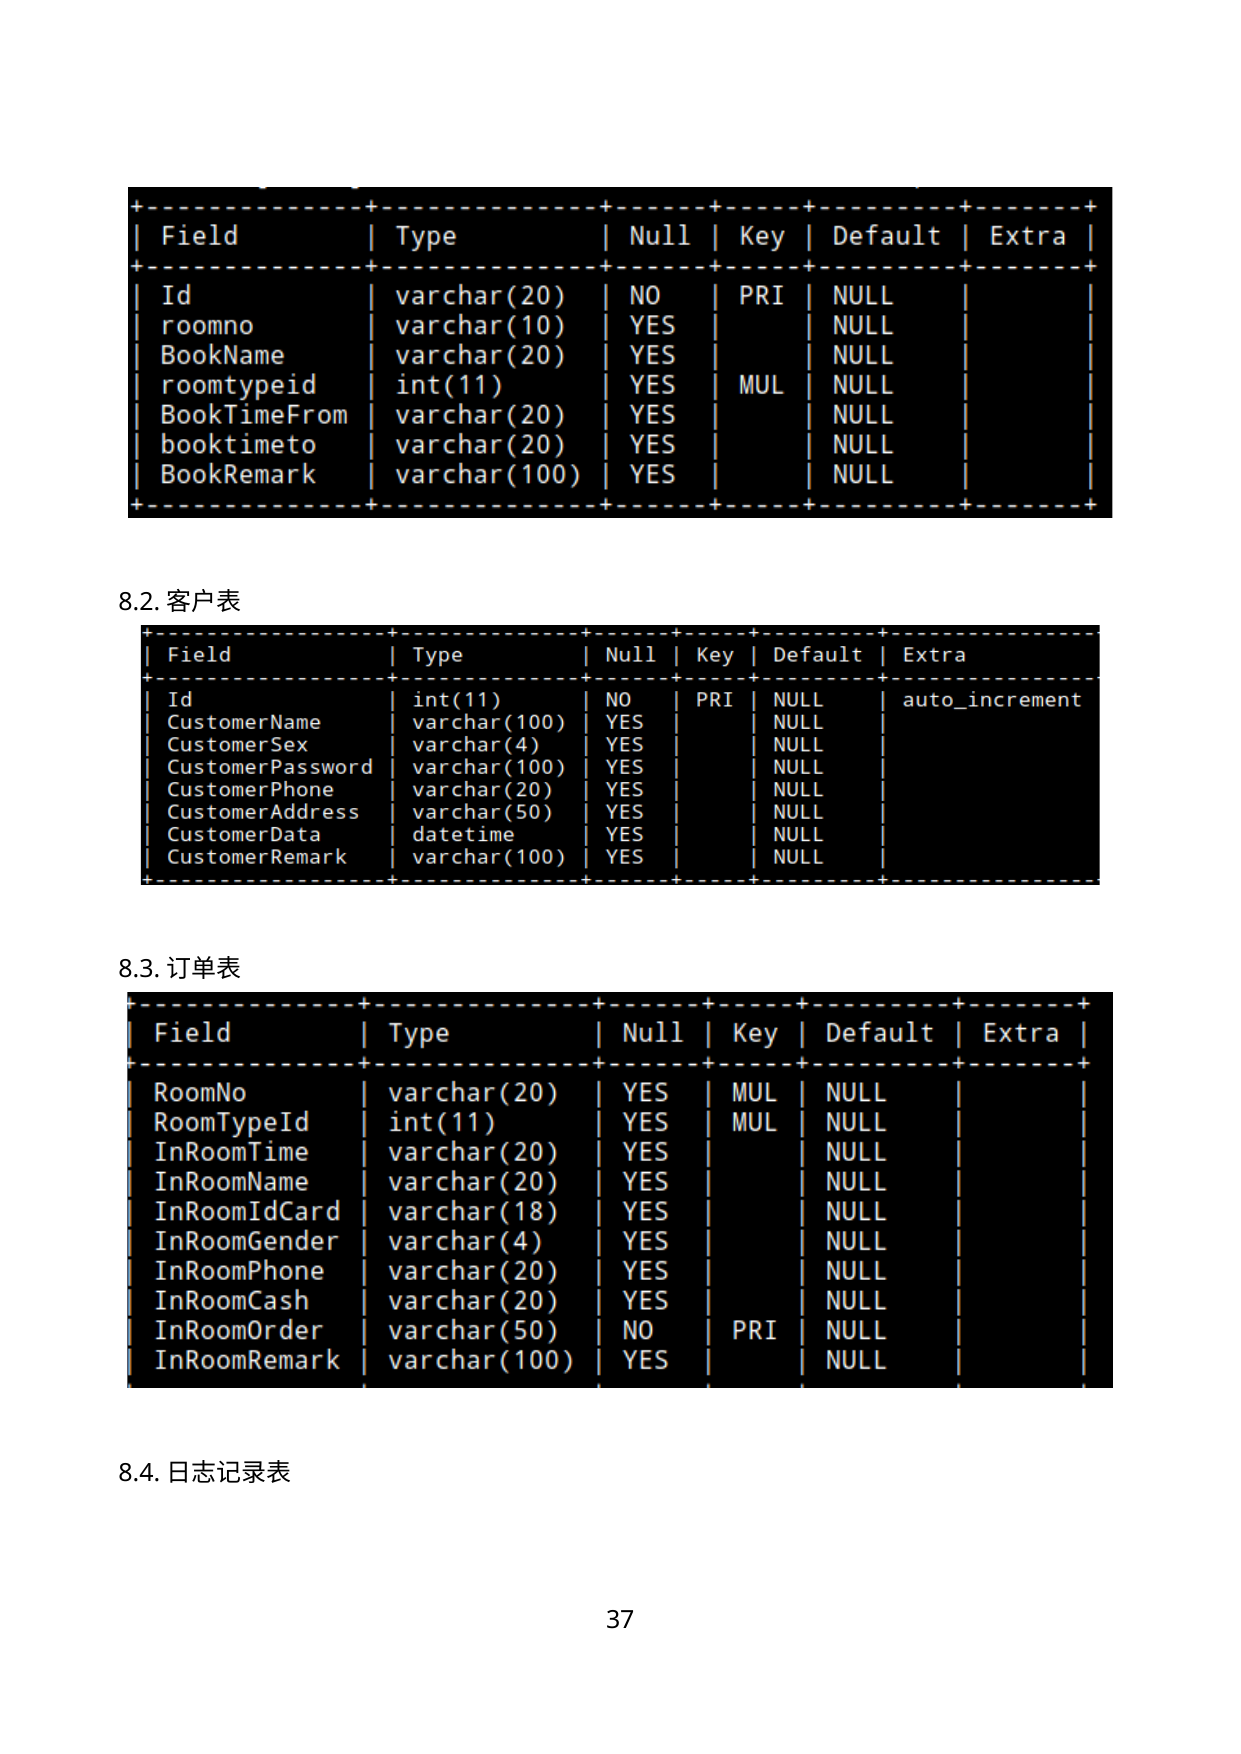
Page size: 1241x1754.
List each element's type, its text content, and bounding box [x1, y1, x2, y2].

subtitle 日志记录表 [118, 1452, 1122, 1488]
picture [127, 992, 1113, 1388]
picture [128, 187, 1113, 518]
picture [140, 625, 1100, 885]
subtitle 客户表 [118, 582, 1122, 618]
subtitle 订单表 [118, 949, 1122, 985]
